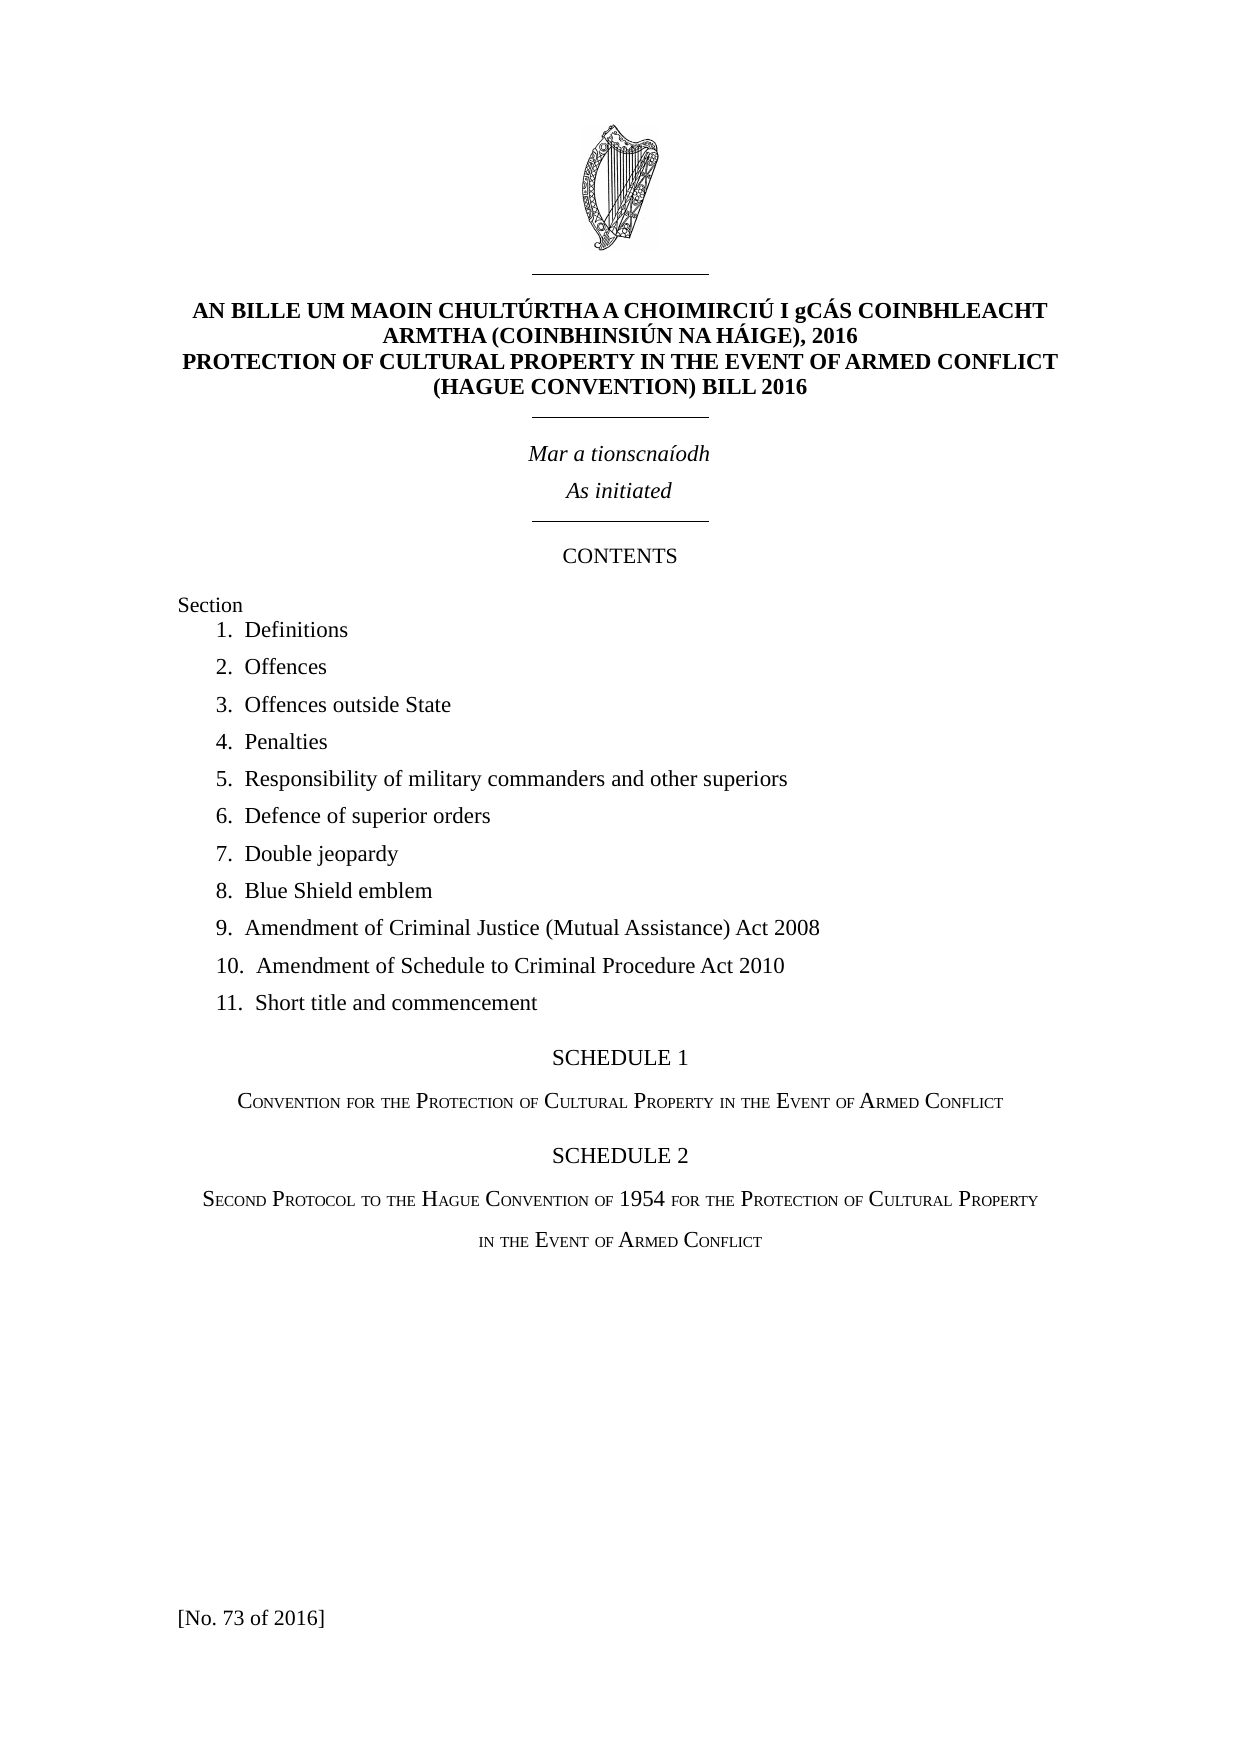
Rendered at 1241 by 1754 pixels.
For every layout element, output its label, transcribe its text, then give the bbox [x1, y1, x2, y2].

picture [295, 117, 945, 257]
text Mar a tionscnaíodh [177, 440, 1063, 466]
title Protection of Cultural Property in the event of Armed Conflict (Hague Convention) Bill 2016 [177, 348, 1063, 399]
text 6. Defence of superior orders [216, 803, 1063, 829]
text 1. Definitions [216, 617, 1063, 642]
title in the Event of Armed Conflict [177, 1227, 1063, 1252]
text CONTENTS [177, 544, 1063, 568]
text 4. Penalties [216, 729, 1063, 754]
text 9. Amendment of Criminal Justice (Mutual Assistance) Act 2008 [216, 915, 1063, 941]
text 5. Responsibility of military commanders and other superiors [216, 766, 1063, 792]
text 8. Blue Shield emblem [216, 878, 1063, 903]
text 3. Offences outside State [216, 691, 1063, 717]
text 2. Offences [216, 654, 1063, 680]
text As initiated [177, 478, 1063, 503]
text SCHEDULE 2 [177, 1143, 1063, 1168]
title Convention for the Protection of Cultural Property in the Event of Armed Conflict [177, 1088, 1063, 1113]
title AN BILLE UM MAOIN CHULTÚRTHA A CHOIMIRCIÚ I gCÁS COINBHLEACHT ARMTHA (COINBHINSIÚN NA HÁIGE), 2016 [177, 297, 1063, 348]
title Second Protocol to the Hague Convention of 1954 for the Protection of Cultural Property [177, 1186, 1063, 1212]
text 10. Amendment of Schedule to Criminal Procedure Act 2010 [216, 952, 1063, 978]
text 11. Short title and commencement [216, 990, 1063, 1015]
text Section [177, 593, 1063, 617]
text 7. Double jeopardy [216, 841, 1063, 866]
text SCHEDULE 1 [177, 1045, 1063, 1070]
